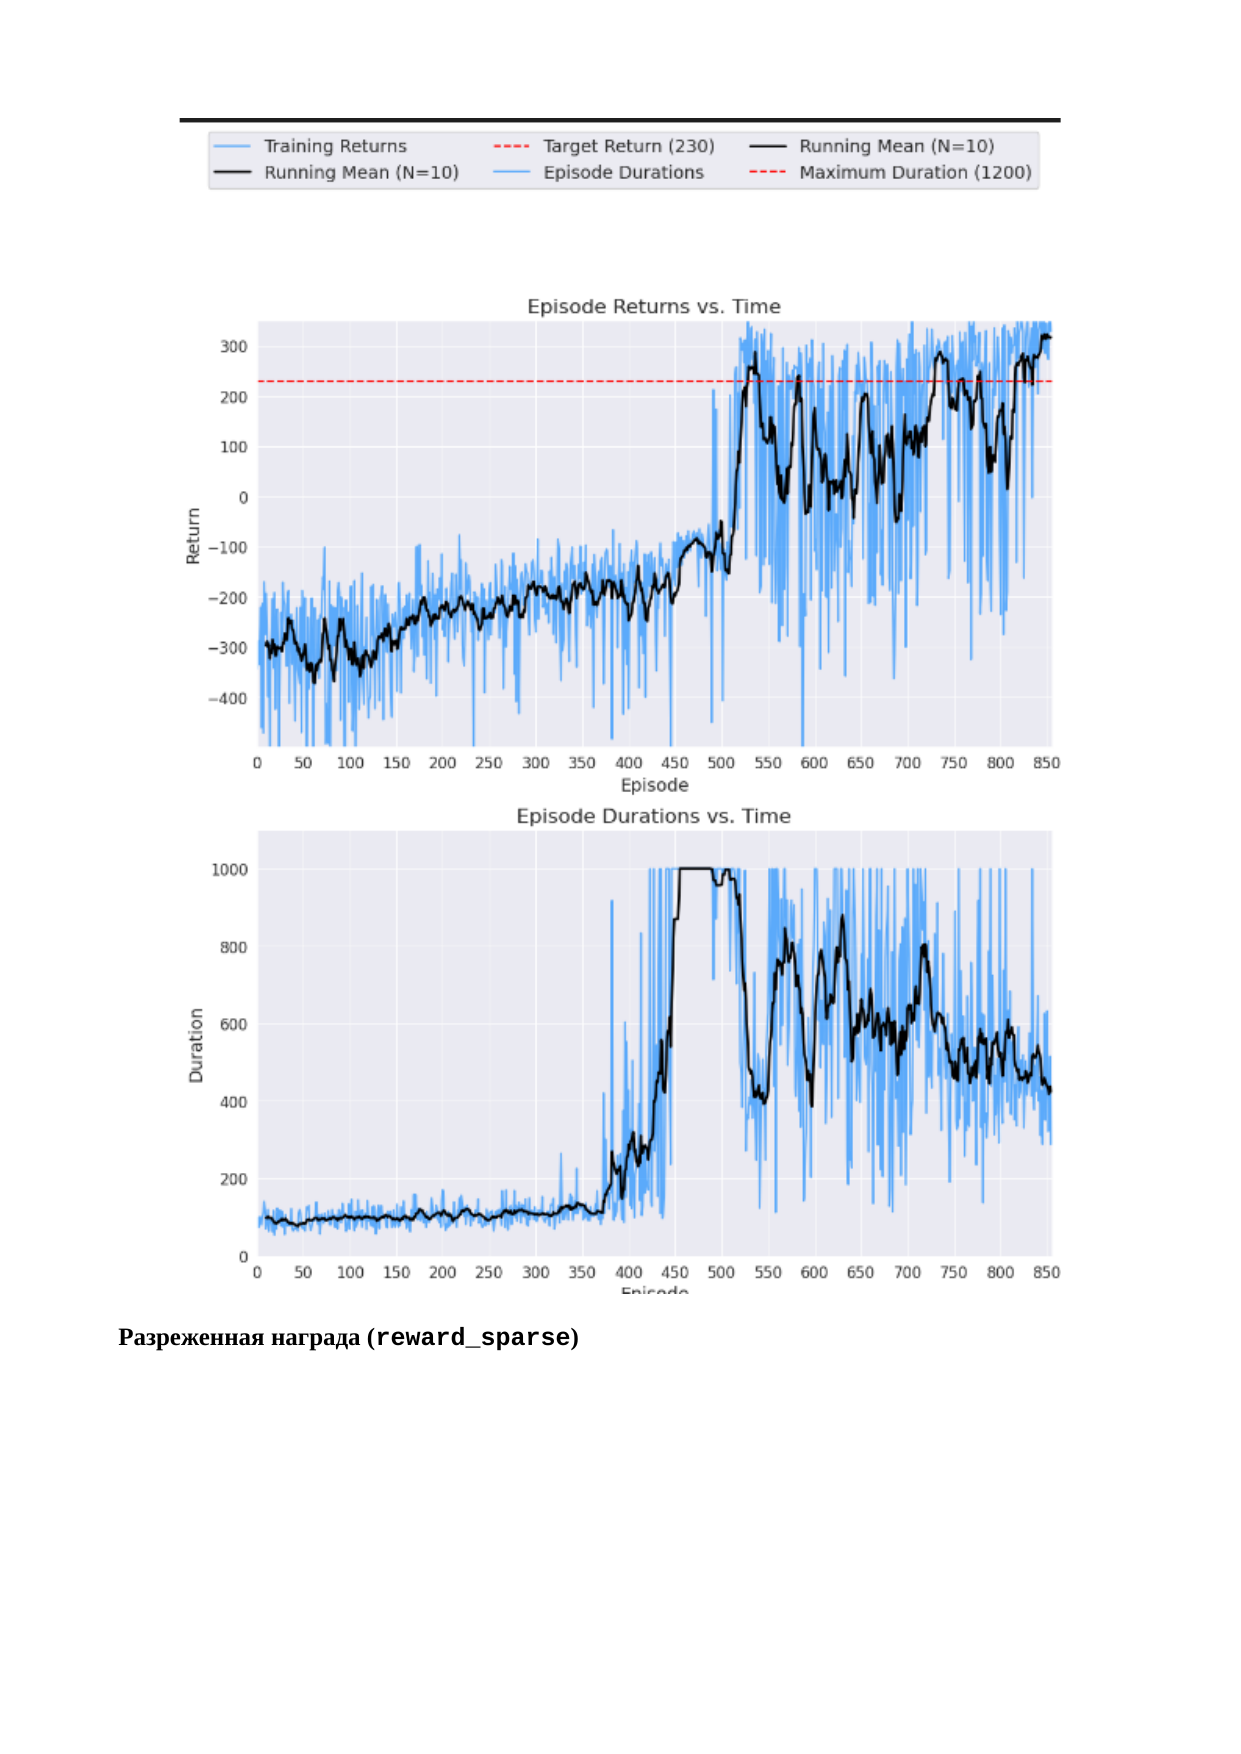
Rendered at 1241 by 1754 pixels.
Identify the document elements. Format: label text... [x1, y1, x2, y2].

picture [179, 118, 1061, 1294]
text Разреженная награда (reward_sparse) [118, 1322, 1122, 1353]
